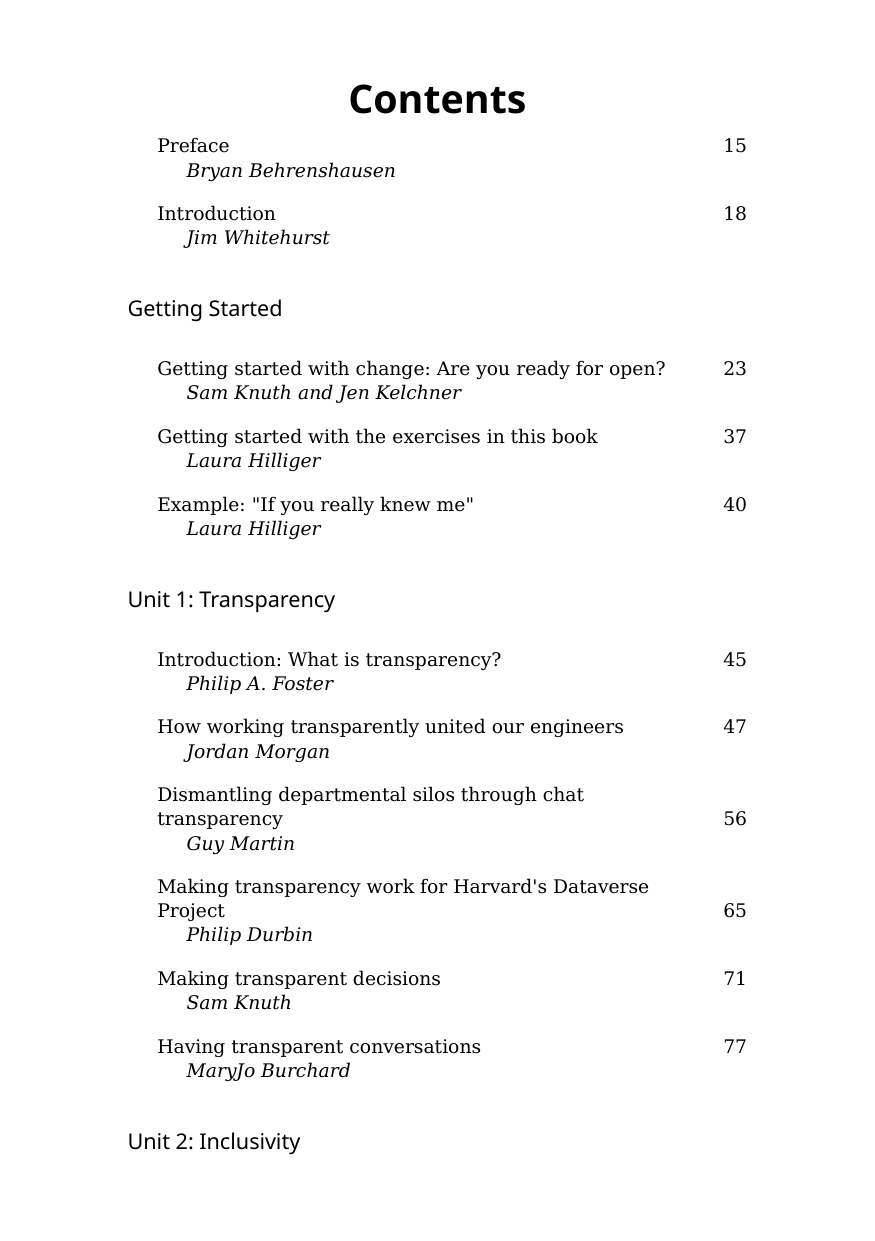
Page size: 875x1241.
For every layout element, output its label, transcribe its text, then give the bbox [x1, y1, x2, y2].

text MaryJo Burchard [186, 1060, 747, 1104]
text Guy Martin [186, 832, 747, 876]
text Preface 15 [157, 136, 747, 157]
subtitle Contents [127, 77, 747, 123]
text Sam Knuth and Jen Kelchner [186, 382, 747, 426]
text Introduction 18 [157, 203, 747, 225]
text Getting started with change: Are you ready for open? 23 [157, 358, 747, 380]
text Laura Hilliger [186, 450, 747, 494]
text Dismantling departmental silos through chat transparency 56 [157, 784, 747, 830]
text Introduction: What is transparency? 45 [157, 649, 747, 671]
text Jim Whitehurst [186, 227, 747, 271]
text Having transparent conversations 77 [157, 1036, 747, 1058]
text Laura Hilliger [186, 518, 747, 562]
text Getting Started [127, 294, 747, 355]
text Example: "If you really knew me" 40 [157, 494, 747, 516]
text Unit 1: Transparency [127, 584, 747, 646]
text Getting started with the exercises in this book 37 [157, 426, 747, 448]
text Making transparency work for Harvard's Dataverse Project 65 [157, 876, 747, 922]
text How working transparently united our engineers 47 [157, 717, 747, 738]
text Unit 2: Inclusivity [127, 1126, 747, 1188]
text Sam Knuth [186, 992, 747, 1036]
text Philip A. Foster [186, 673, 747, 717]
text Bryan Behrenshausen [186, 159, 747, 203]
text Making transparent decisions 71 [157, 968, 747, 990]
text Philip Durbin [186, 924, 747, 968]
text Jordan Morgan [186, 741, 747, 784]
